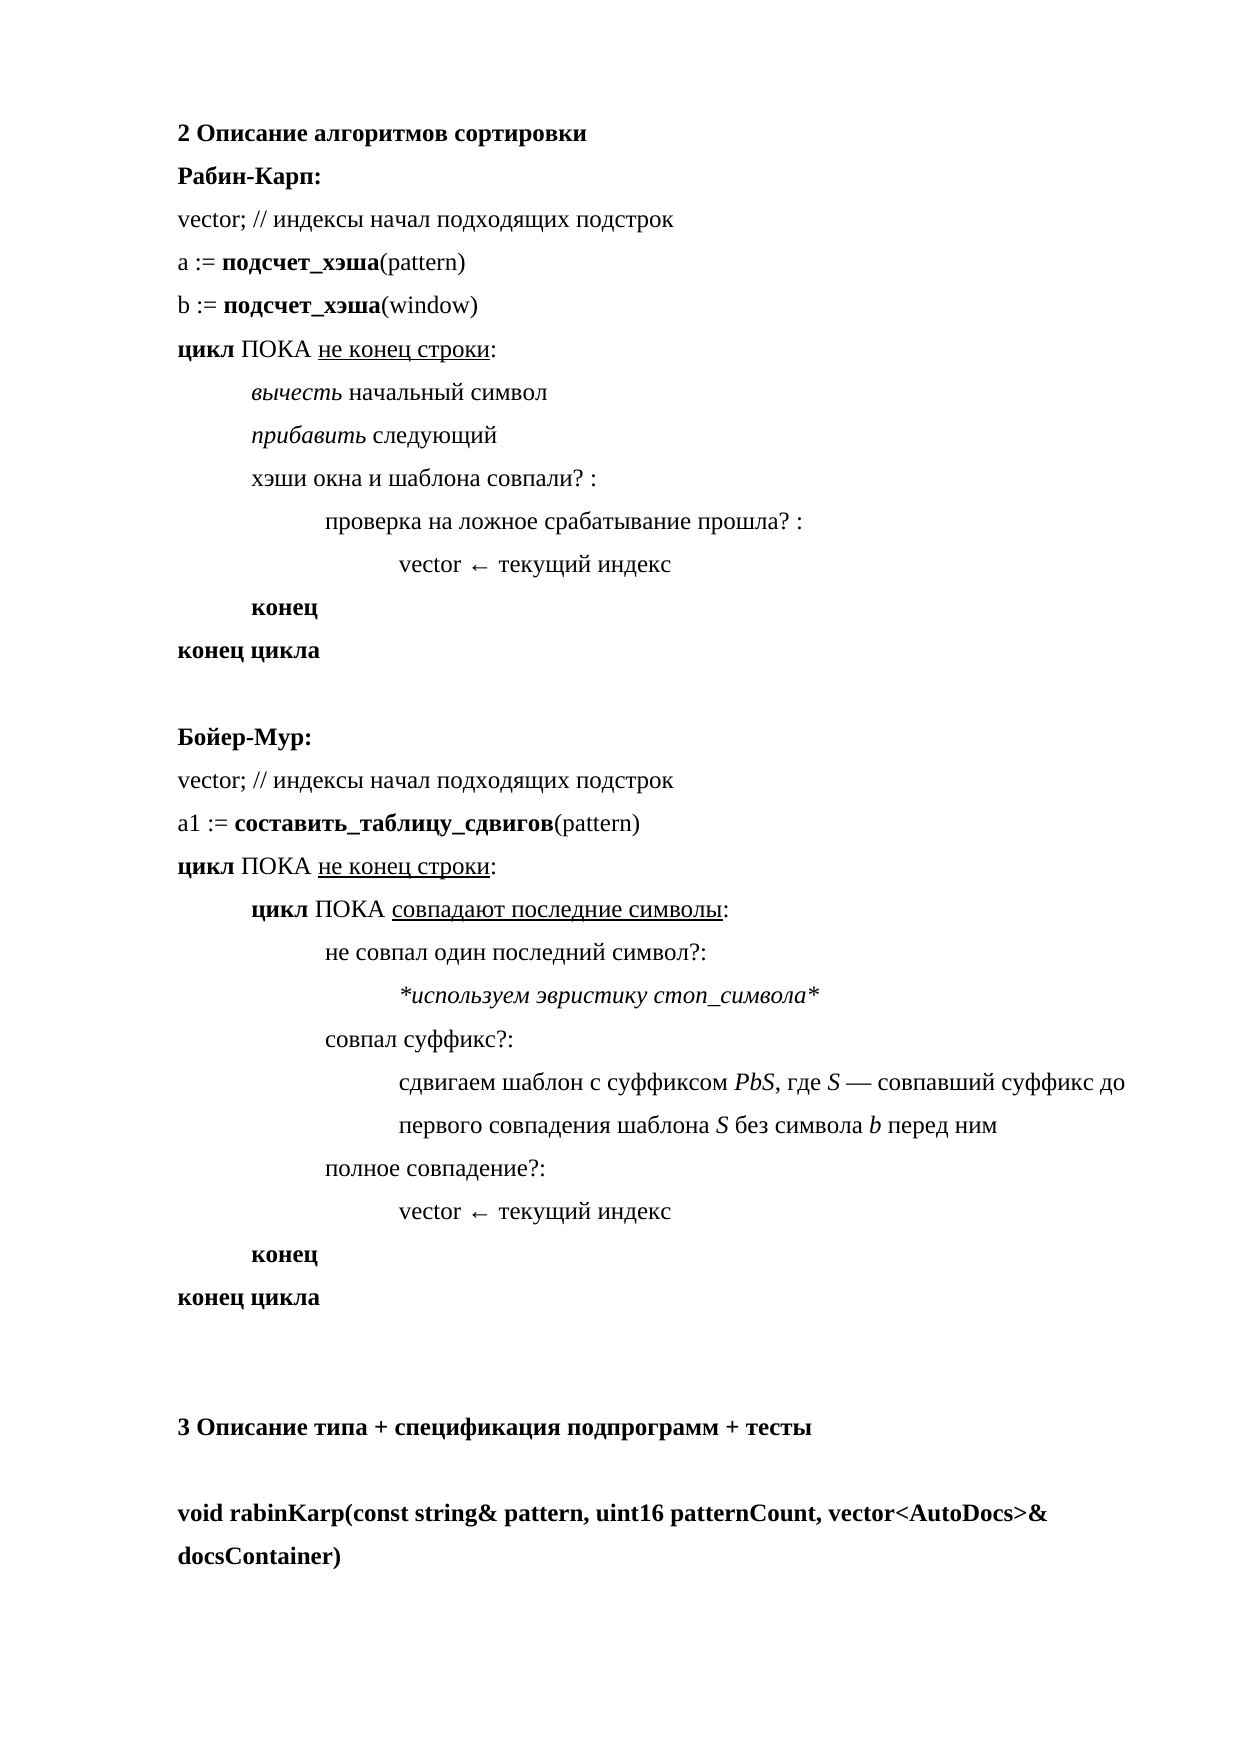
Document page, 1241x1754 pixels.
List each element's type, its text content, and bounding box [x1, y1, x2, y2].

text Бойер-Мур: [177, 722, 1152, 751]
text Рабин-Карп: [177, 161, 1152, 190]
text совпал суффикс?: [177, 1024, 1152, 1052]
text конец [177, 1239, 1152, 1268]
text vector ← текущий индекс [177, 1196, 1152, 1225]
text vector; // индексы начал подходящих подстрок [177, 204, 1152, 233]
text 2 Описание алгоритмов сортировки [177, 118, 1152, 147]
text конец цикла [177, 1282, 1152, 1311]
text хэши окна и шаблона совпали? : [177, 463, 1152, 492]
text вычесть начальный символ [177, 377, 1152, 406]
text void rabinKarp(const string& pattern, uint16 patternCount, vector<AutoDocs>& docsContainer) [177, 1498, 1152, 1570]
text vector; // индексы начал подходящих подстрок [177, 765, 1152, 794]
text цикл ПОКА совпадают последние символы: [177, 894, 1152, 923]
text цикл ПОКА не конец строки: [177, 334, 1152, 362]
text полное совпадение?: [177, 1153, 1152, 1182]
text проверка на ложное срабатывание прошла? : [177, 506, 1152, 535]
text не совпал один последний символ?: [177, 937, 1152, 966]
text b := подсчет_хэша(window) [177, 291, 1152, 319]
text 3 Описание типа + спецификация подпрограмм + тесты [177, 1412, 1152, 1441]
text vector ← текущий индекс [177, 549, 1152, 578]
text прибавить следующий [177, 420, 1152, 449]
text *используем эвристику стоп_символа* [177, 981, 1152, 1009]
text цикл ПОКА не конец строки: [177, 851, 1152, 880]
text конец цикла [177, 636, 1152, 664]
text a1 := составить_таблицу_сдвигов(pattern) [177, 808, 1152, 837]
text а := подсчет_хэша(pattern) [177, 247, 1152, 276]
text конец [177, 592, 1152, 621]
text сдвигаем шаблон с суффиксом PbS, где S — совпавший суффикс до первого совпадения шаблона S без символа b перед ним [177, 1067, 1152, 1139]
